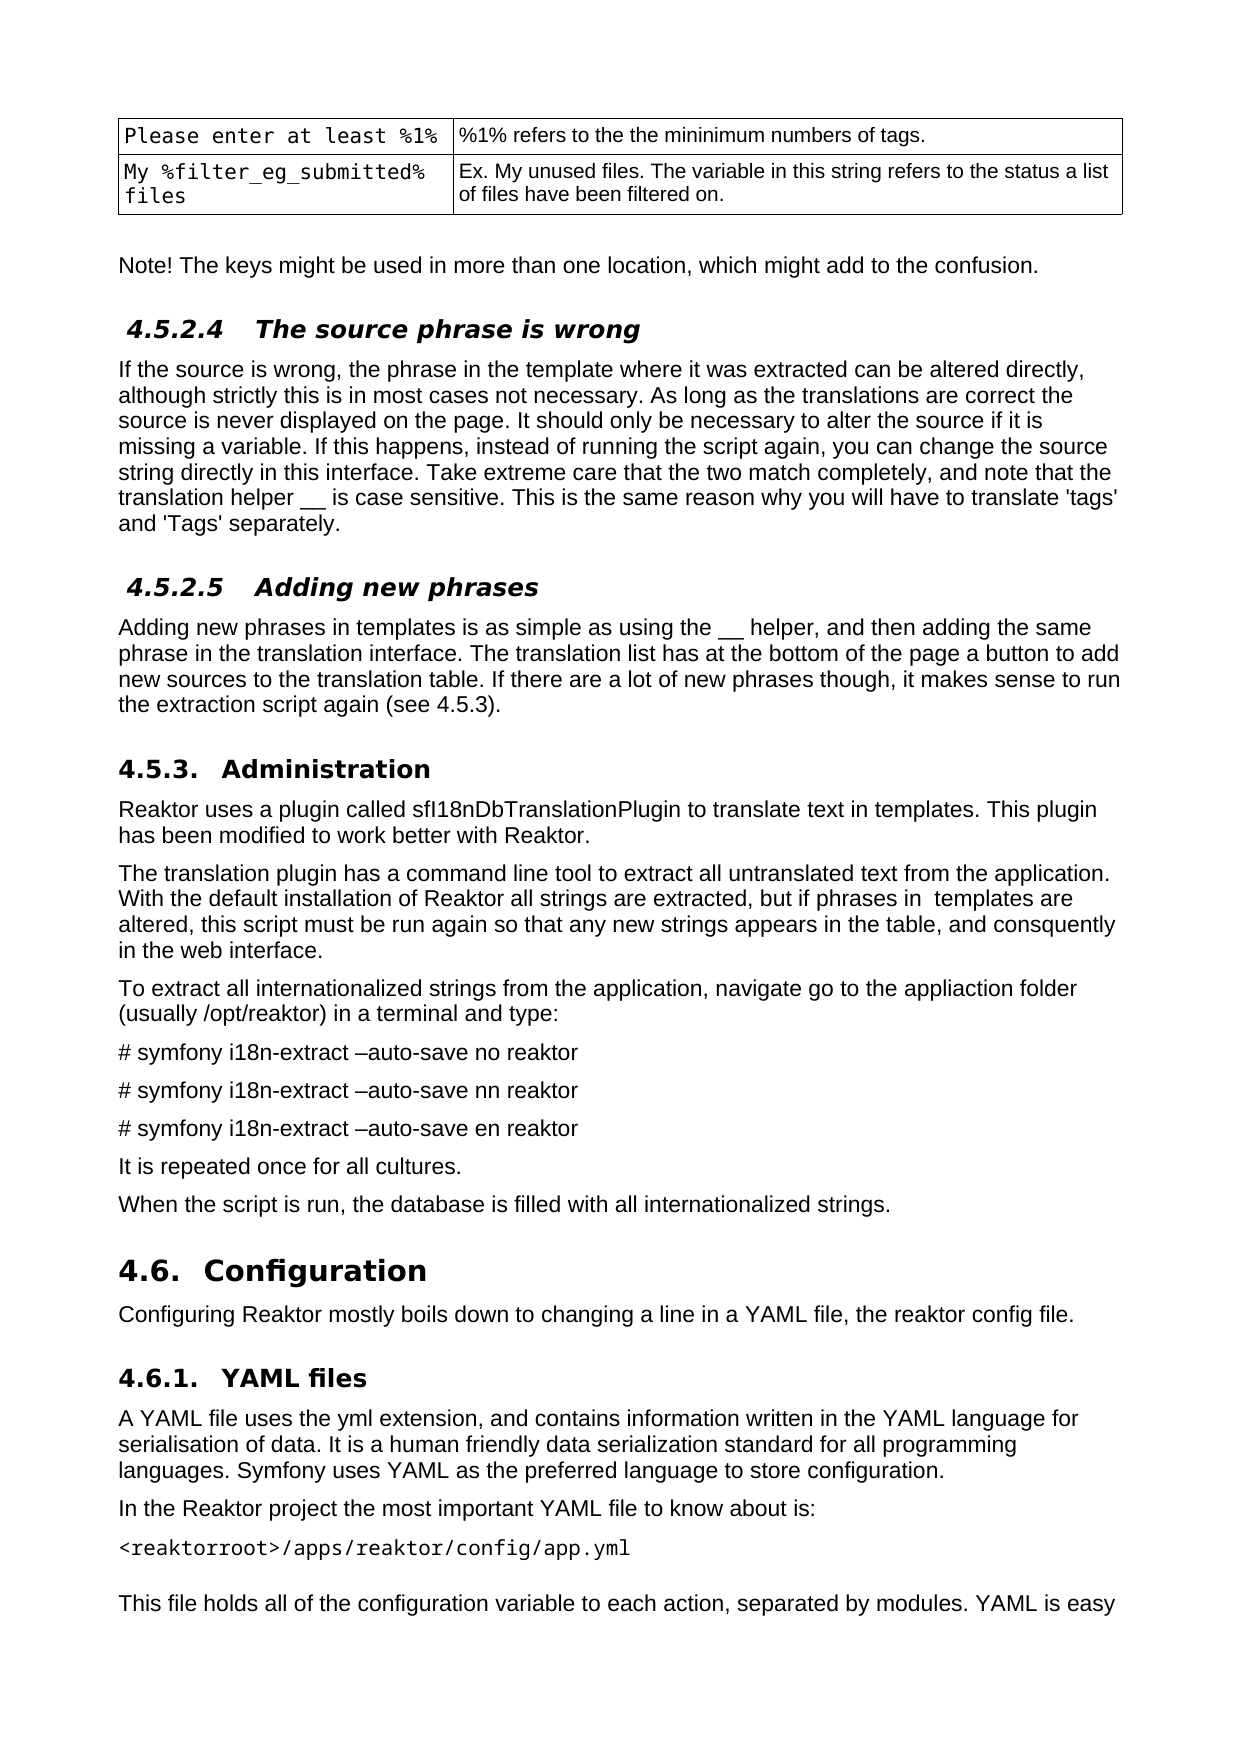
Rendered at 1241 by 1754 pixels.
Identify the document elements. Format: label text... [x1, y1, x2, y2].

subtitle Adding new phrases [118, 574, 1122, 602]
text The translation plugin has a command line tool to extract all untranslated text from the application. With the default installation of Reaktor all strings are extracted, but if phrases in templates are altered, this script must be run again so that any new strings appears in the table, and consquently in the web interface. [118, 860, 1122, 963]
text To extract all internationalized strings from the application, navigate go to the appliaction folder (usually /opt/reaktor) in a terminal and type: [118, 975, 1122, 1027]
subtitle YAML files [118, 1364, 1122, 1393]
text Adding new phrases in templates is as simple as using the __ helper, and then adding the same phrase in the translation interface. The translation list has at the bottom of the page a button to add new sources to the translation table. If there are a lot of new phrases though, it makes sense to run the extraction script again (see 4.5.3). [118, 615, 1122, 717]
subtitle The source phrase is wrong [118, 315, 1122, 344]
text # symfony i18n-extract –auto-save en reaktor [118, 1115, 1122, 1141]
table_cell Ex. My unused files. The variable in this string refers to the status a list of files have been filtered on. [454, 155, 1122, 214]
text # symfony i18n-extract –auto-save nn reaktor [118, 1077, 1122, 1103]
table_cell Please enter at least %1% [119, 119, 453, 154]
table_cell My %filter_eg_submitted% files [119, 155, 453, 214]
text In the Reaktor project the most important YAML file to know about is: [118, 1495, 1122, 1521]
text Note! The keys might be used in more than one location, which might add to the confusion. [118, 252, 1122, 278]
text <reaktorroot>/apps/reaktor/config/app.yml [118, 1533, 1122, 1562]
text Reaktor uses a plugin called sfI18nDbTranslationPlugin to translate text in templates. This plugin has been modified to work better with Reaktor. [118, 797, 1122, 848]
text It is repeated once for all cultures. [118, 1153, 1122, 1179]
text This file holds all of the configuration variable to each action, separated by modules. YAML is easy [118, 1590, 1122, 1616]
text A YAML file uses the yml extension, and contains information written in the YAML language for serialisation of data. It is a human friendly data serialization standard for all programming languages. Symfony uses YAML as the preferred language to store configuration. [118, 1406, 1122, 1483]
text When the script is run, the database is filled with all internationalized strings. [118, 1192, 1122, 1217]
subtitle Administration [118, 755, 1122, 784]
table_cell %1% refers to the the mininimum numbers of tags. [454, 119, 1122, 154]
text If the source is wrong, the phrase in the template where it was extracted can be altered directly, although strictly this is in most cases not necessary. As long as the translations are correct the source is never displayed on the page. It should only be necessary to alter the source if it is missing a variable. If this happens, instead of running the script again, you can change the source string directly in this interface. Take extreme care that the two match completely, and note that the translation helper __ is case sensitive. This is the same reason why you will have to translate 'tags' and 'Tags' separately. [118, 357, 1122, 536]
text # symfony i18n-extract –auto-save no reaktor [118, 1039, 1122, 1065]
subtitle Configuration [118, 1255, 1122, 1289]
text Configuring Reaktor mostly boils down to changing a line in a YAML file, the reaktor config file. [118, 1301, 1122, 1327]
